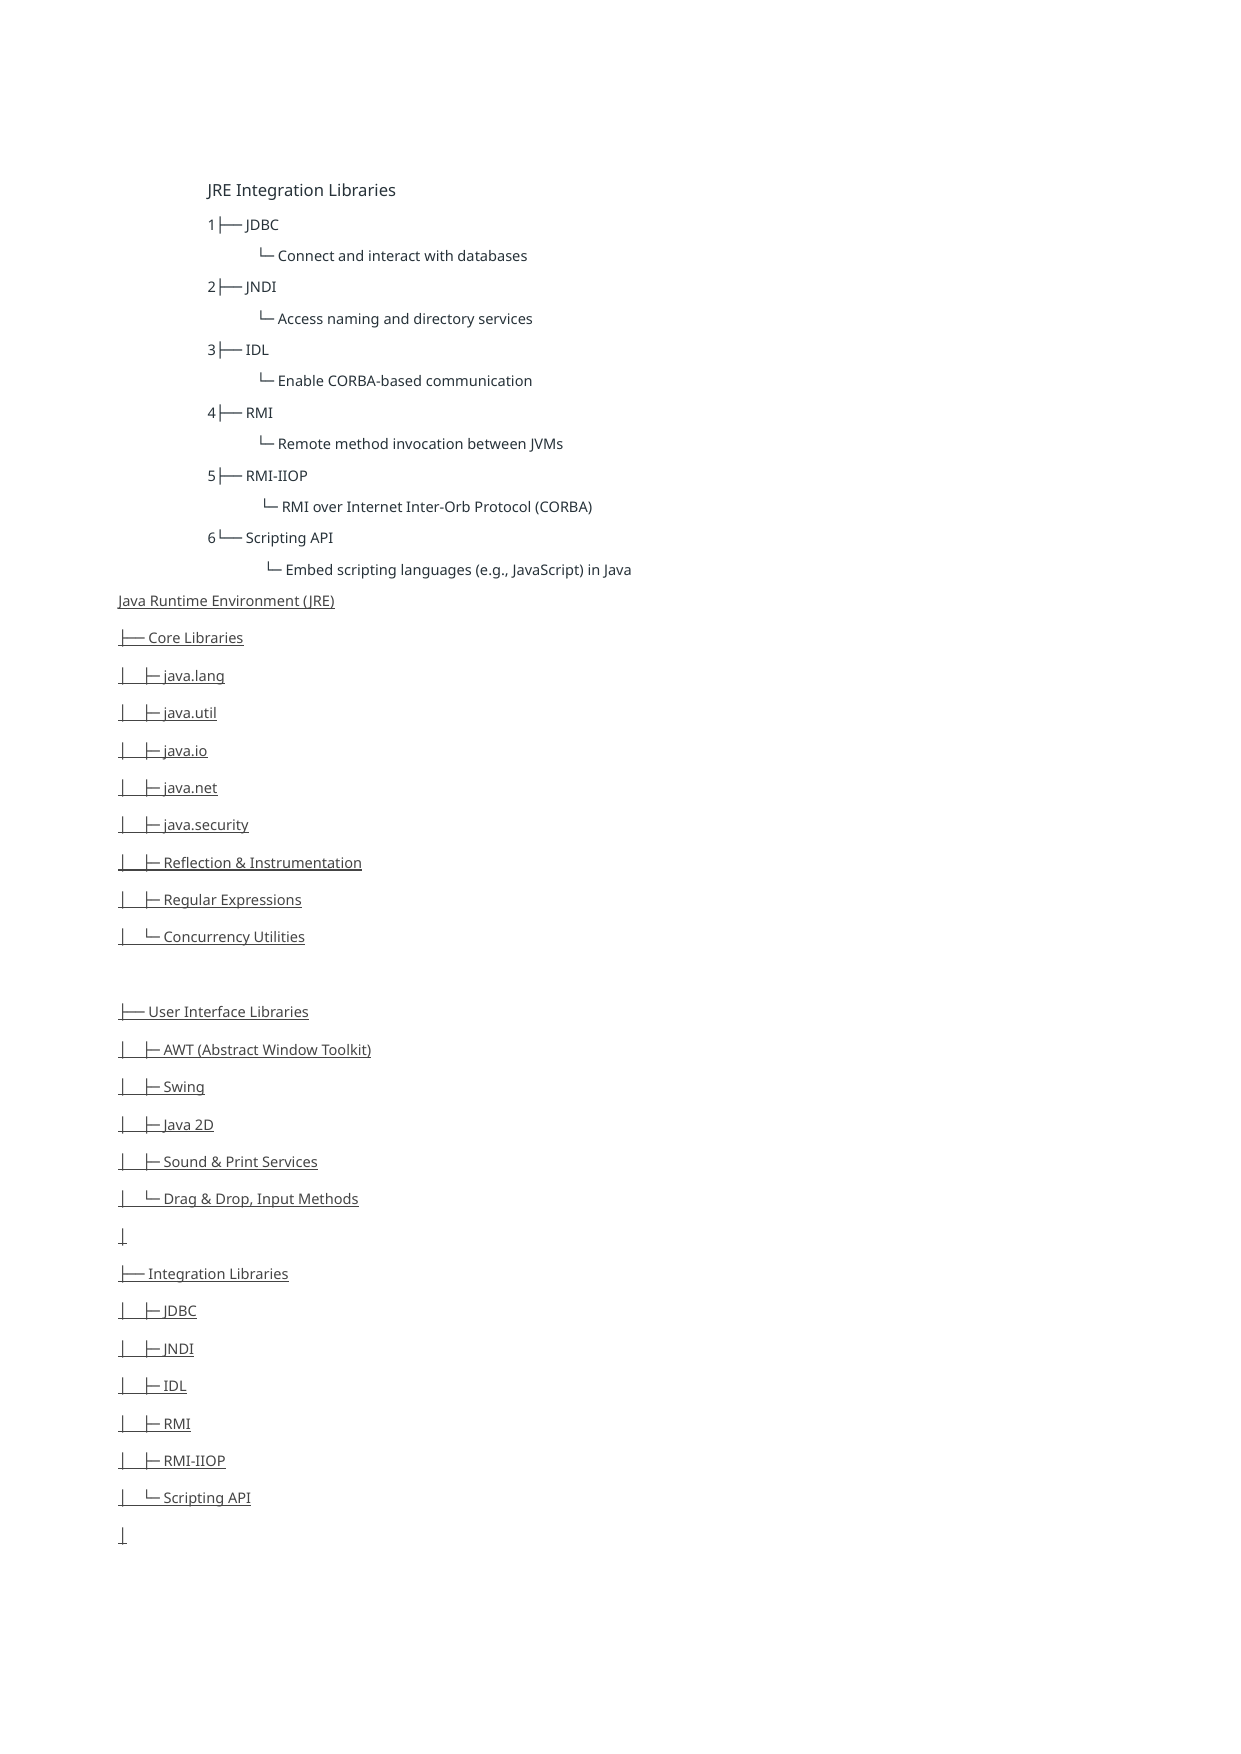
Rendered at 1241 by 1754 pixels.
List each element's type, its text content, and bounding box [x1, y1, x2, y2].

text │ ├─ java.util [118, 703, 1122, 723]
list JRE Integration Libraries [193, 179, 1122, 201]
text │ ├─ java.lang [118, 666, 1122, 685]
list 2├── JNDI [193, 277, 1122, 297]
list 5├── RMI-IIOP [193, 465, 1122, 485]
text │ ├─ java.io [118, 740, 1122, 760]
text │ ├─ AWT (Abstract Window Toolkit) [118, 1039, 1122, 1059]
text │ ├─ JNDI [118, 1339, 1122, 1358]
text │ ├─ RMI-IIOP [118, 1451, 1122, 1471]
text │ ├─ RMI [118, 1413, 1122, 1433]
text │ [118, 1526, 1122, 1546]
list 1├── JDBC [193, 214, 1122, 234]
list └─ Connect and interact with databases [193, 246, 1122, 266]
text Java Runtime Environment (JRE) [118, 591, 1122, 611]
text │ └─ Concurrency Utilities [118, 927, 1122, 947]
text │ ├─ java.security [118, 815, 1122, 835]
text ├── Core Libraries [118, 628, 1122, 648]
list └─ RMI over Internet Inter-Orb Protocol (CORBA) [193, 497, 1122, 517]
text │ ├─ Swing [118, 1077, 1122, 1097]
text │ ├─ Regular Expressions [118, 890, 1122, 910]
text ├── Integration Libraries [118, 1264, 1122, 1284]
text │ ├─ IDL [118, 1376, 1122, 1396]
text │ ├─ Reflection & Instrumentation [118, 852, 1122, 872]
text │ ├─ java.net [118, 778, 1122, 798]
list 6└── Scripting API [193, 528, 1122, 548]
list └─ Remote method invocation between JVMs [193, 434, 1122, 454]
text │ └─ Scripting API [118, 1488, 1122, 1508]
list └─ Embed scripting languages (e.g., JavaScript) in Java [193, 559, 1122, 579]
text │ [118, 1226, 1122, 1246]
text │ ├─ Java 2D [118, 1114, 1122, 1134]
text │ ├─ JDBC [118, 1301, 1122, 1321]
list └─ Enable CORBA-based communication [193, 371, 1122, 391]
list 4├── RMI [193, 403, 1122, 422]
text ├── User Interface Libraries [118, 1002, 1122, 1022]
list └─ Access naming and directory services [193, 308, 1122, 328]
text │ ├─ Sound & Print Services [118, 1152, 1122, 1172]
list 3├── IDL [193, 340, 1122, 360]
text │ └─ Drag & Drop, Input Methods [118, 1189, 1122, 1209]
